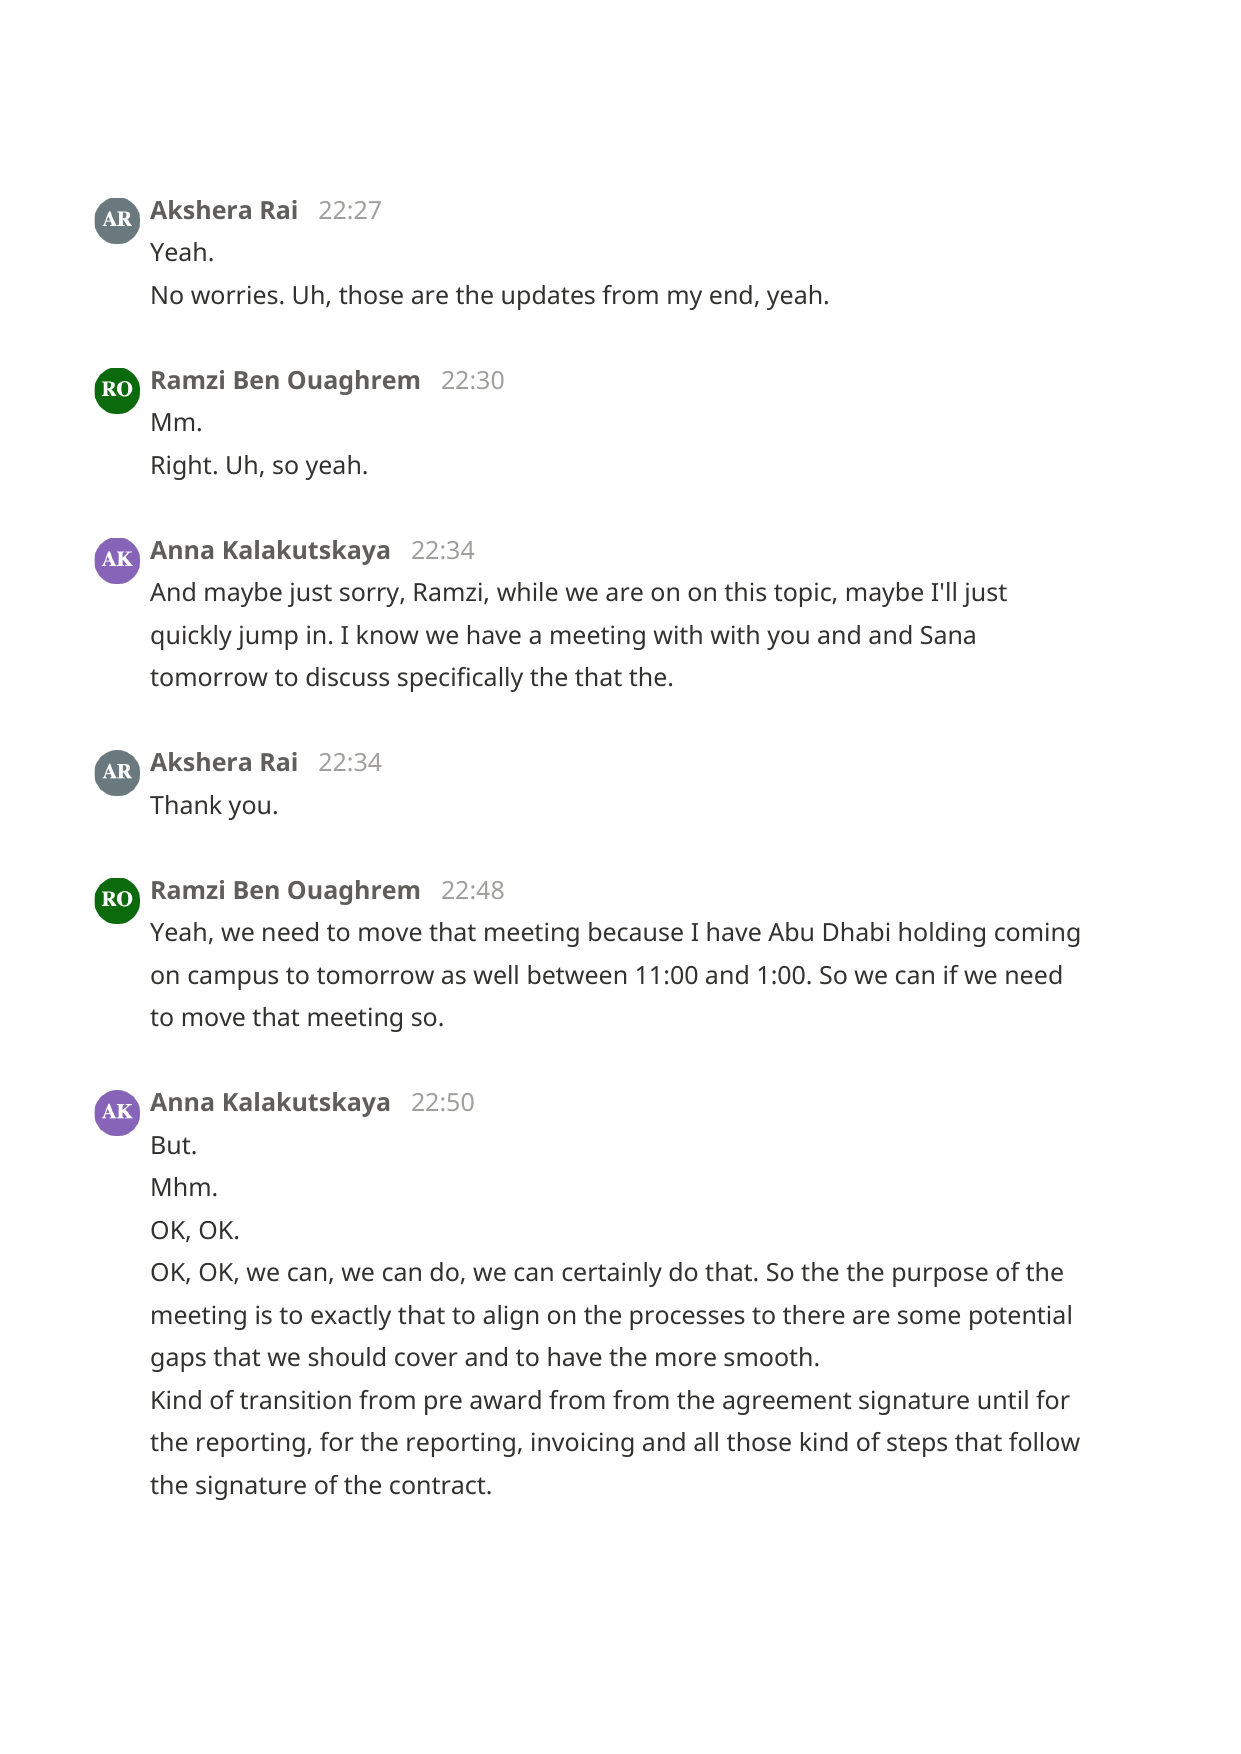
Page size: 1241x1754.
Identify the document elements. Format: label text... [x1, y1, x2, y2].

text Anna Kalakutskaya 22:50 But. Mhm. OK, OK. OK, OK, we can, we can do, we can certainly do that. So the the purpose of the meeting is to exactly that to align on the processes to there are some potential gaps that we should cover and to have the more smooth. Kind of transition from pre award from from the agreement signature until for the reporting, for the reporting, invoicing and all those kind of steps that follow the signature of the contract. [150, 1042, 1090, 1502]
text Akshera Rai 22:27 Yeah. No worries. Uh, those are the updates from my end, yeah. [150, 150, 1090, 312]
text Anna Kalakutskaya 22:34 And maybe just sorry, Ramzi, while we are on on this topic, maybe I'll just quickly jump in. I know we have a meeting with with you and and Sana tomorrow to discuss specifically the that the. [150, 490, 1090, 694]
text Akshera Rai 22:34 Thank you. [150, 702, 1090, 822]
text Ramzi Ben Ouaghrem 22:48 Yeah, we need to move that meeting because I have Abu Dhabi holding coming on campus to tomorrow as well between 11:00 and 1:00. So we can if we need to move that meeting so. [150, 830, 1090, 1034]
text Ramzi Ben Ouaghrem 22:30 Mm. Right. Uh, so yeah. [150, 320, 1090, 482]
